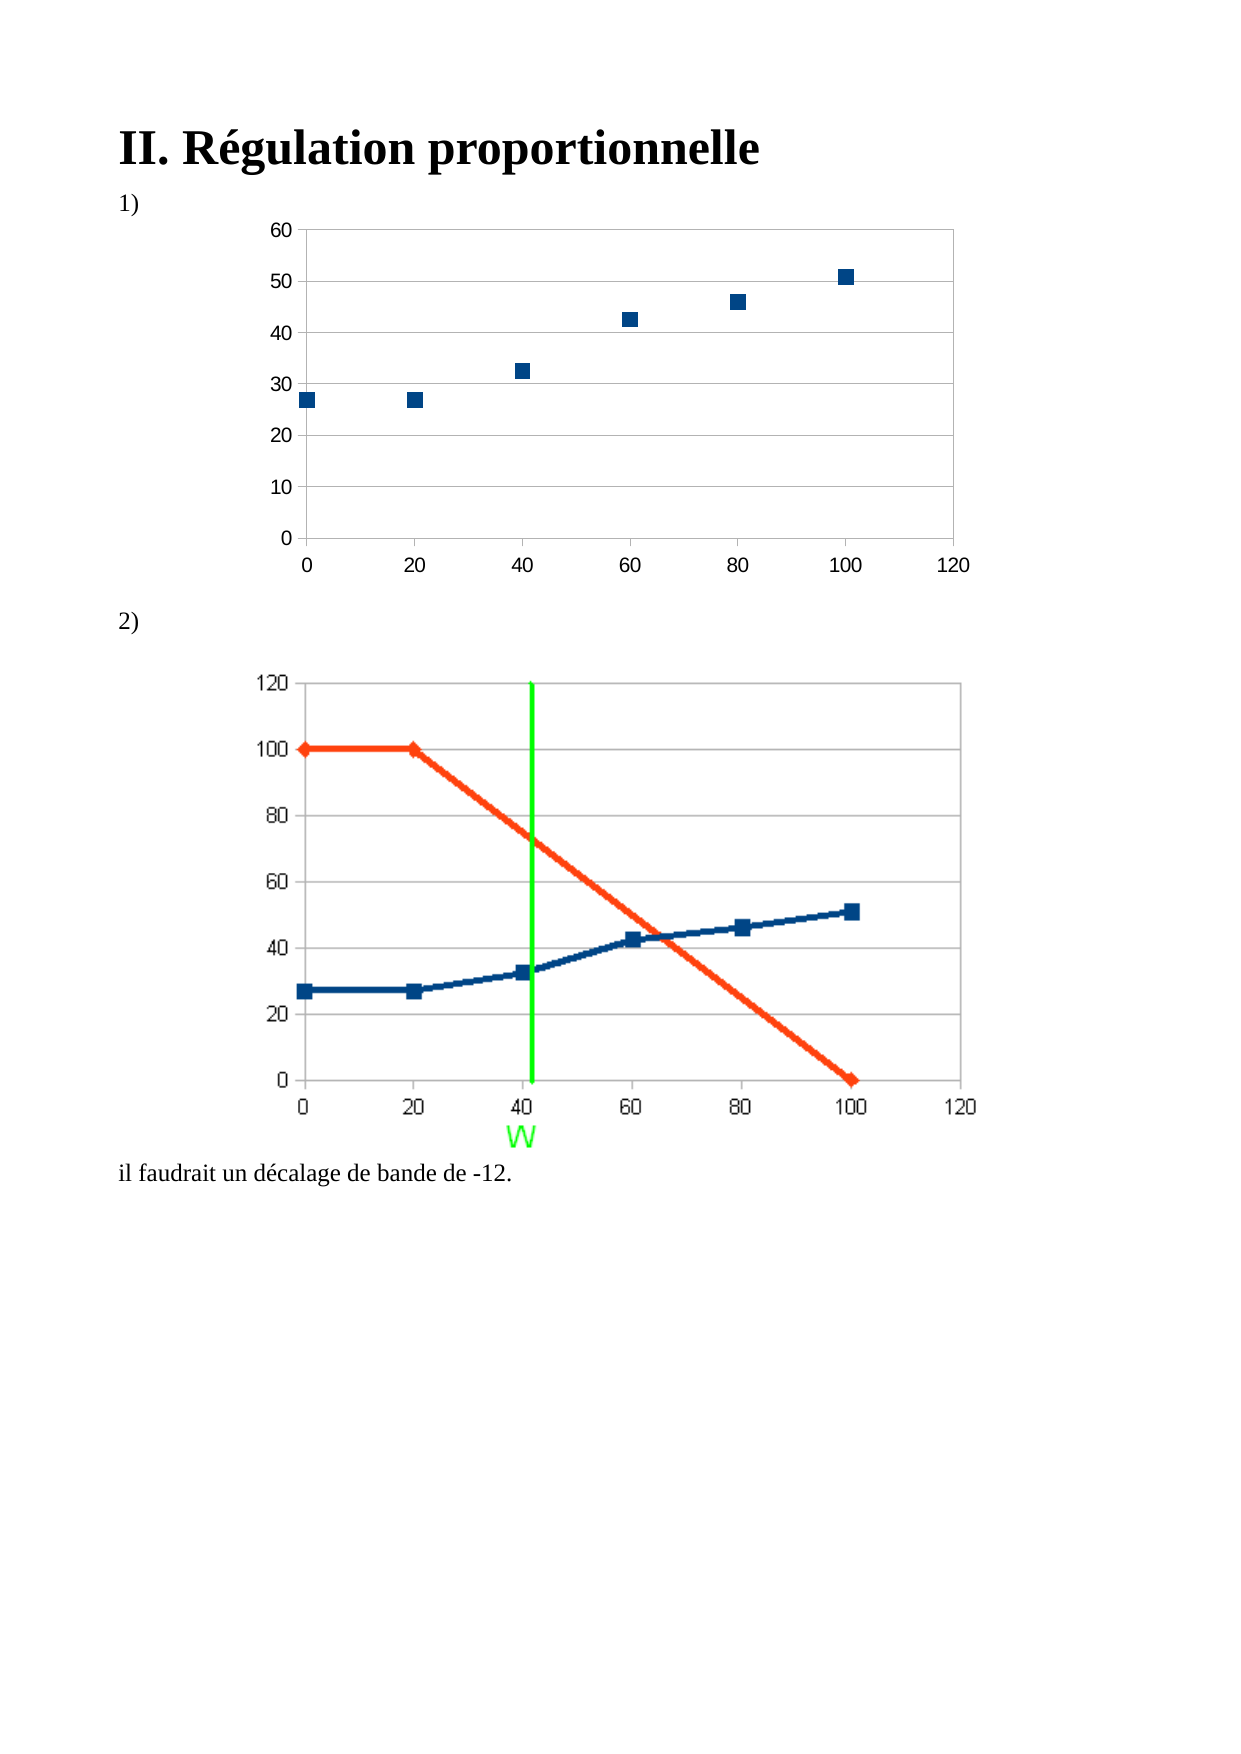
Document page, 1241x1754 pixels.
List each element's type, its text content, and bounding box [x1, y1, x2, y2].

text 1) [118, 188, 1122, 217]
text il faudrait un décalage de bande de -12. [118, 635, 1122, 1187]
subtitle II. Régulation proportionnelle [118, 118, 1122, 176]
text 2) [118, 606, 1122, 635]
